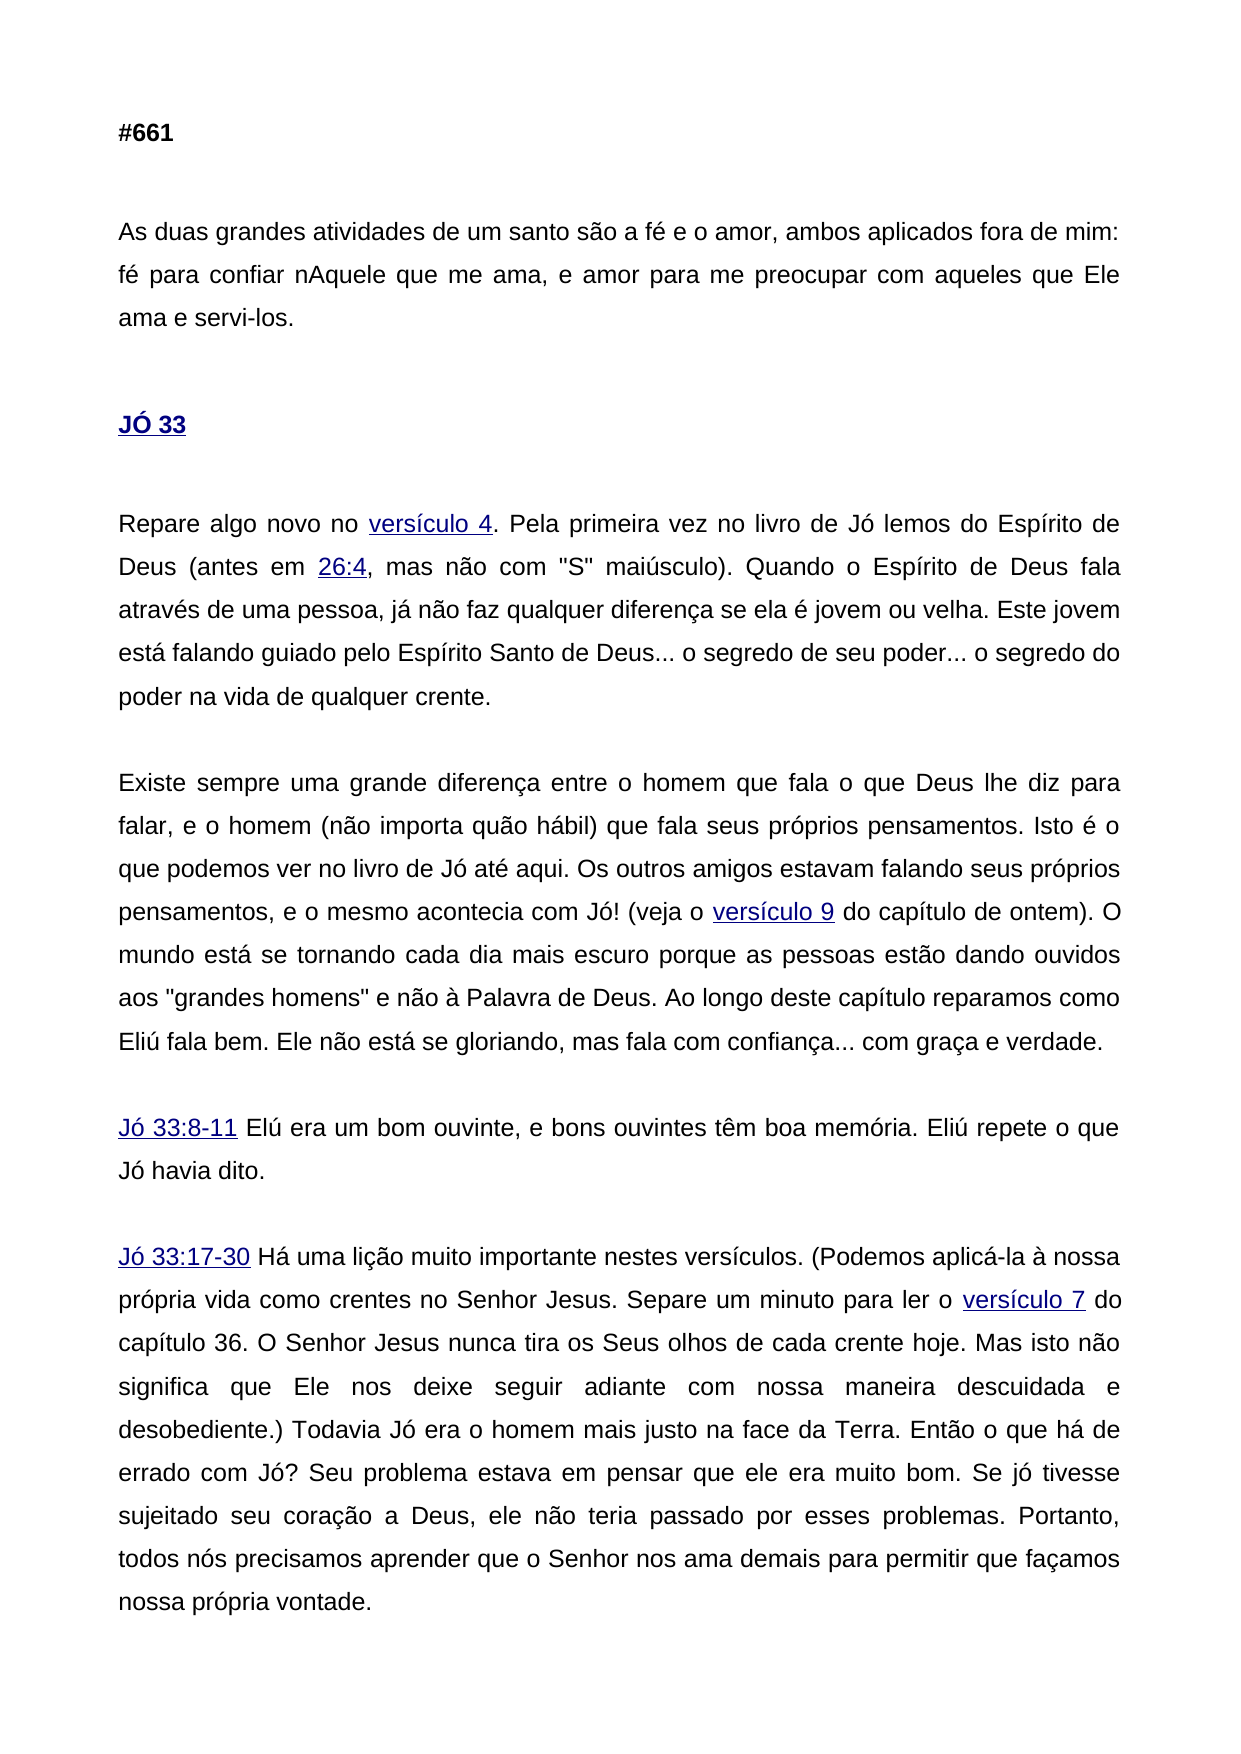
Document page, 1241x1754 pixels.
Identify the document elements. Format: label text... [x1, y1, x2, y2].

text Existe sempre uma grande diferença entre o homem que fala o que Deus lhe diz para falar, e o homem (não importa quão hábil) que fala seus próprios pensamentos. Isto é o que podemos ver no livro de Jó até aqui. Os outros amigos estavam falando seus próprios pensamentos, e o mesmo acontecia com Jó! (veja o versículo 9 do capítulo de ontem). O mundo está se tornando cada dia mais escuro porque as pessoas estão dando ouvidos aos "grandes homens" e não à Palavra de Deus. Ao longo deste capítulo reparamos como Eliú fala bem. Ele não está se gloriando, mas fala com confiança... com graça e verdade. [118, 768, 1122, 1055]
text Jó 33:17-30 Há uma lição muito importante nestes versículos. (Podemos aplicá-la à nossa própria vida como crentes no Senhor Jesus. Separe um minuto para ler o versículo 7 do capítulo 36. O Senhor Jesus nunca tira os Seus olhos de cada crente hoje. Mas isto não significa que Ele nos deixe seguir adiante com nossa maneira descuidada e desobediente.) Todavia Jó era o homem mais justo na face da Terra. Então o que há de errado com Jó? Seu problema estava em pensar que ele era muito bom. Se jó tivesse sujeitado seu coração a Deus, ele não teria passado por esses problemas. Portanto, todos nós precisamos aprender que o Senhor nos ama demais para permitir que façamos nossa própria vontade. [118, 1242, 1122, 1616]
text As duas grandes atividades de um santo são a fé e o amor, ambos aplicados fora de mim: fé para confiar nAquele que me ama, e amor para me preocupar com aqueles que Ele ama e servi-los. [118, 217, 1122, 332]
text Jó 33:8-11 Elú era um bom ouvinte, e bons ouvintes têm boa memória. Eliú repete o que Jó havia dito. [118, 1113, 1122, 1184]
subtitle JÓ 33 [118, 410, 1122, 439]
subtitle #661 [118, 118, 1122, 147]
text Repare algo novo no versículo 4. Pela primeira vez no livro de Jó lemos do Espírito de Deus (antes em 26:4, mas não com "S" maiúsculo). Quando o Espírito de Deus fala através de uma pessoa, já não faz qualquer diferença se ela é jovem ou velha. Este jovem está falando guiado pelo Espírito Santo de Deus... o segredo de seu poder... o segredo do poder na vida de qualquer crente. [118, 509, 1122, 710]
